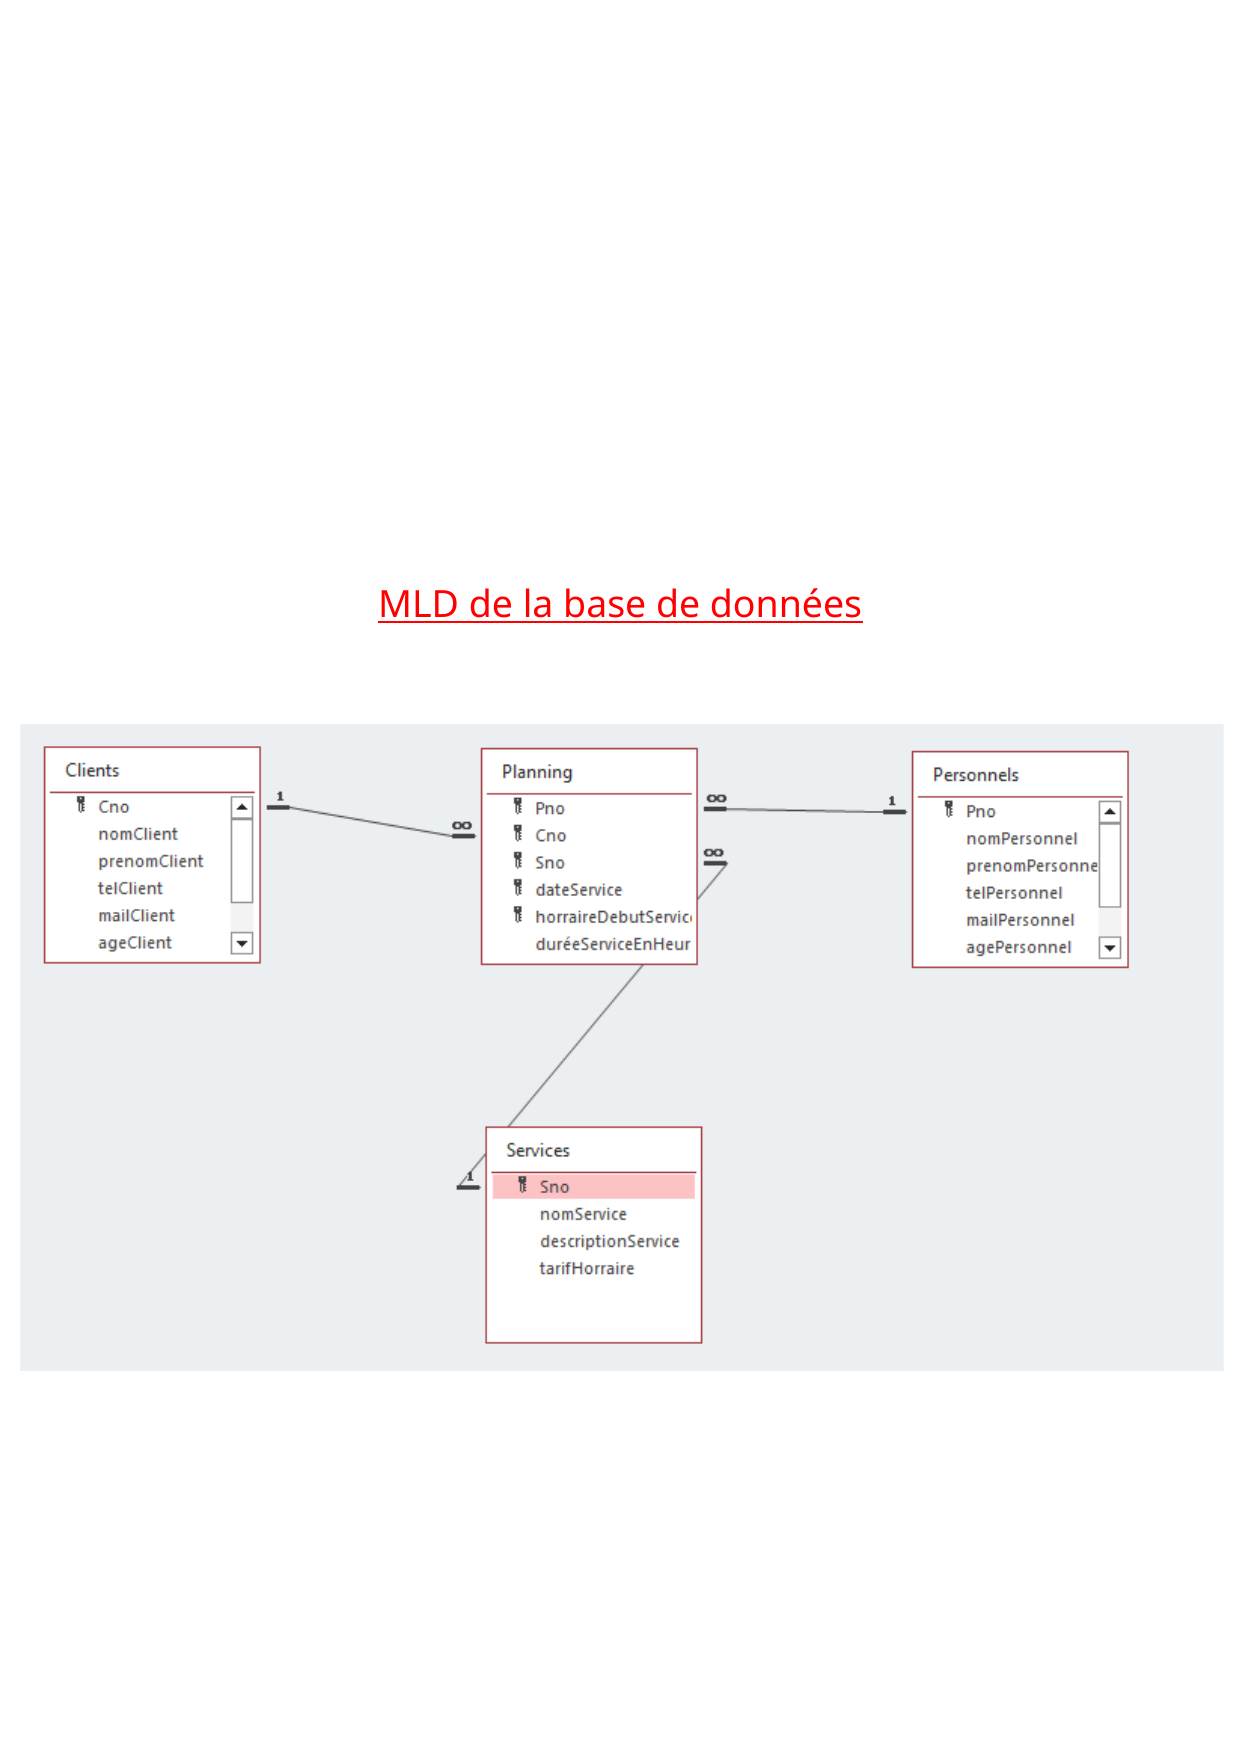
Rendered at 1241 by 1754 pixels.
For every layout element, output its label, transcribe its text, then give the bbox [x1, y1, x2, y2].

picture [20, 724, 1224, 1371]
text MLD de la base de données [118, 577, 1122, 628]
